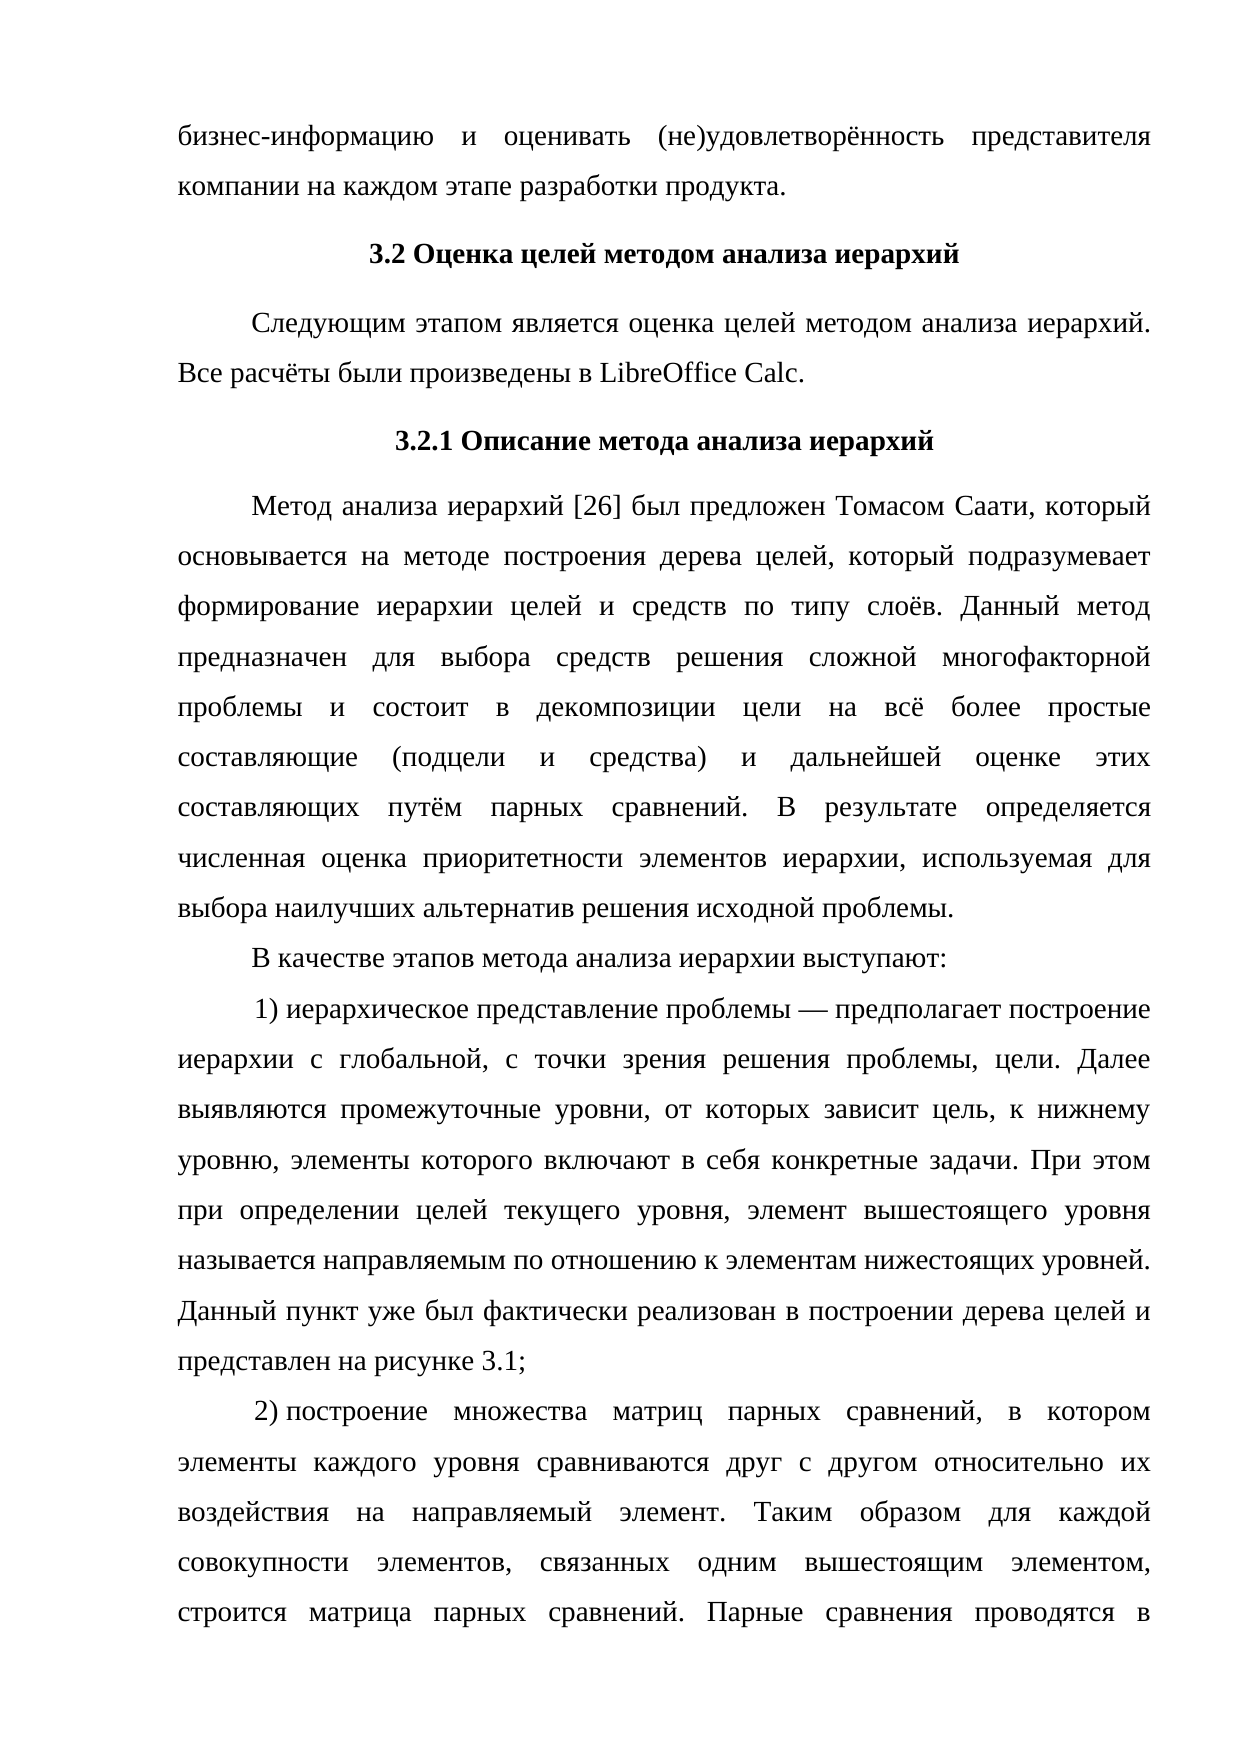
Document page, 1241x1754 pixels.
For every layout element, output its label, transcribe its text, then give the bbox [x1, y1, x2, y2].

text Следующим этапом является оценка целей методом анализа иерархий. Все расчёты были произведены в LibreOffice Calc. [177, 305, 1152, 389]
text В качестве этапов метода анализа иерархии выступают: [177, 941, 1152, 974]
subtitle 3.2 Оценка целей методом анализа иерархий [177, 237, 1152, 270]
text Метод анализа иерархий [26] был предложен Томасом Саати, который основывается на методе построения дерева целей, который подразумевает формирование иерархии целей и средств по типу слоёв. Данный метод предназначен для выбора средств решения сложной многофакторной проблемы и состоит в декомпозиции цели на всё более простые составляющие (подцели и средства) и дальнейшей оценке этих составляющих путём парных сравнений. В результате определяется численная оценка приоритетности элементов иерархии, используемая для выбора наилучших альтернатив решения исходной проблемы. [177, 488, 1152, 924]
subtitle 3.2.1 Описание метода анализа иерархий [177, 423, 1152, 456]
list построение множества матриц парных сравнений, в котором элементы каждого уровня сравниваются друг с другом относительно их воздействия на направляемый элемент. Таким образом для каждой совокупности элементов, связанных одним вышестоящим элементом, строится матрица парных сравнений. Парные сравнения проводятся в [177, 1393, 1152, 1628]
list иерархическое представление проблемы — предполагает построение иерархии с глобальной, с точки зрения решения проблемы, цели. Далее выявляются промежуточные уровни, от которых зависит цель, к нижнему уровню, элементы которого включают в себя конкретные задачи. При этом при определении целей текущего уровня, элемент вышестоящего уровня называется направляемым по отношению к элементам нижестоящих уровней. Данный пункт уже был фактически реализован в построении дерева целей и представлен на рисунке 3.1; [177, 991, 1152, 1377]
list бизнес-информацию и оценивать (не)удовлетворённость представителя компании на каждом этапе разработки продукта. [177, 118, 1152, 202]
